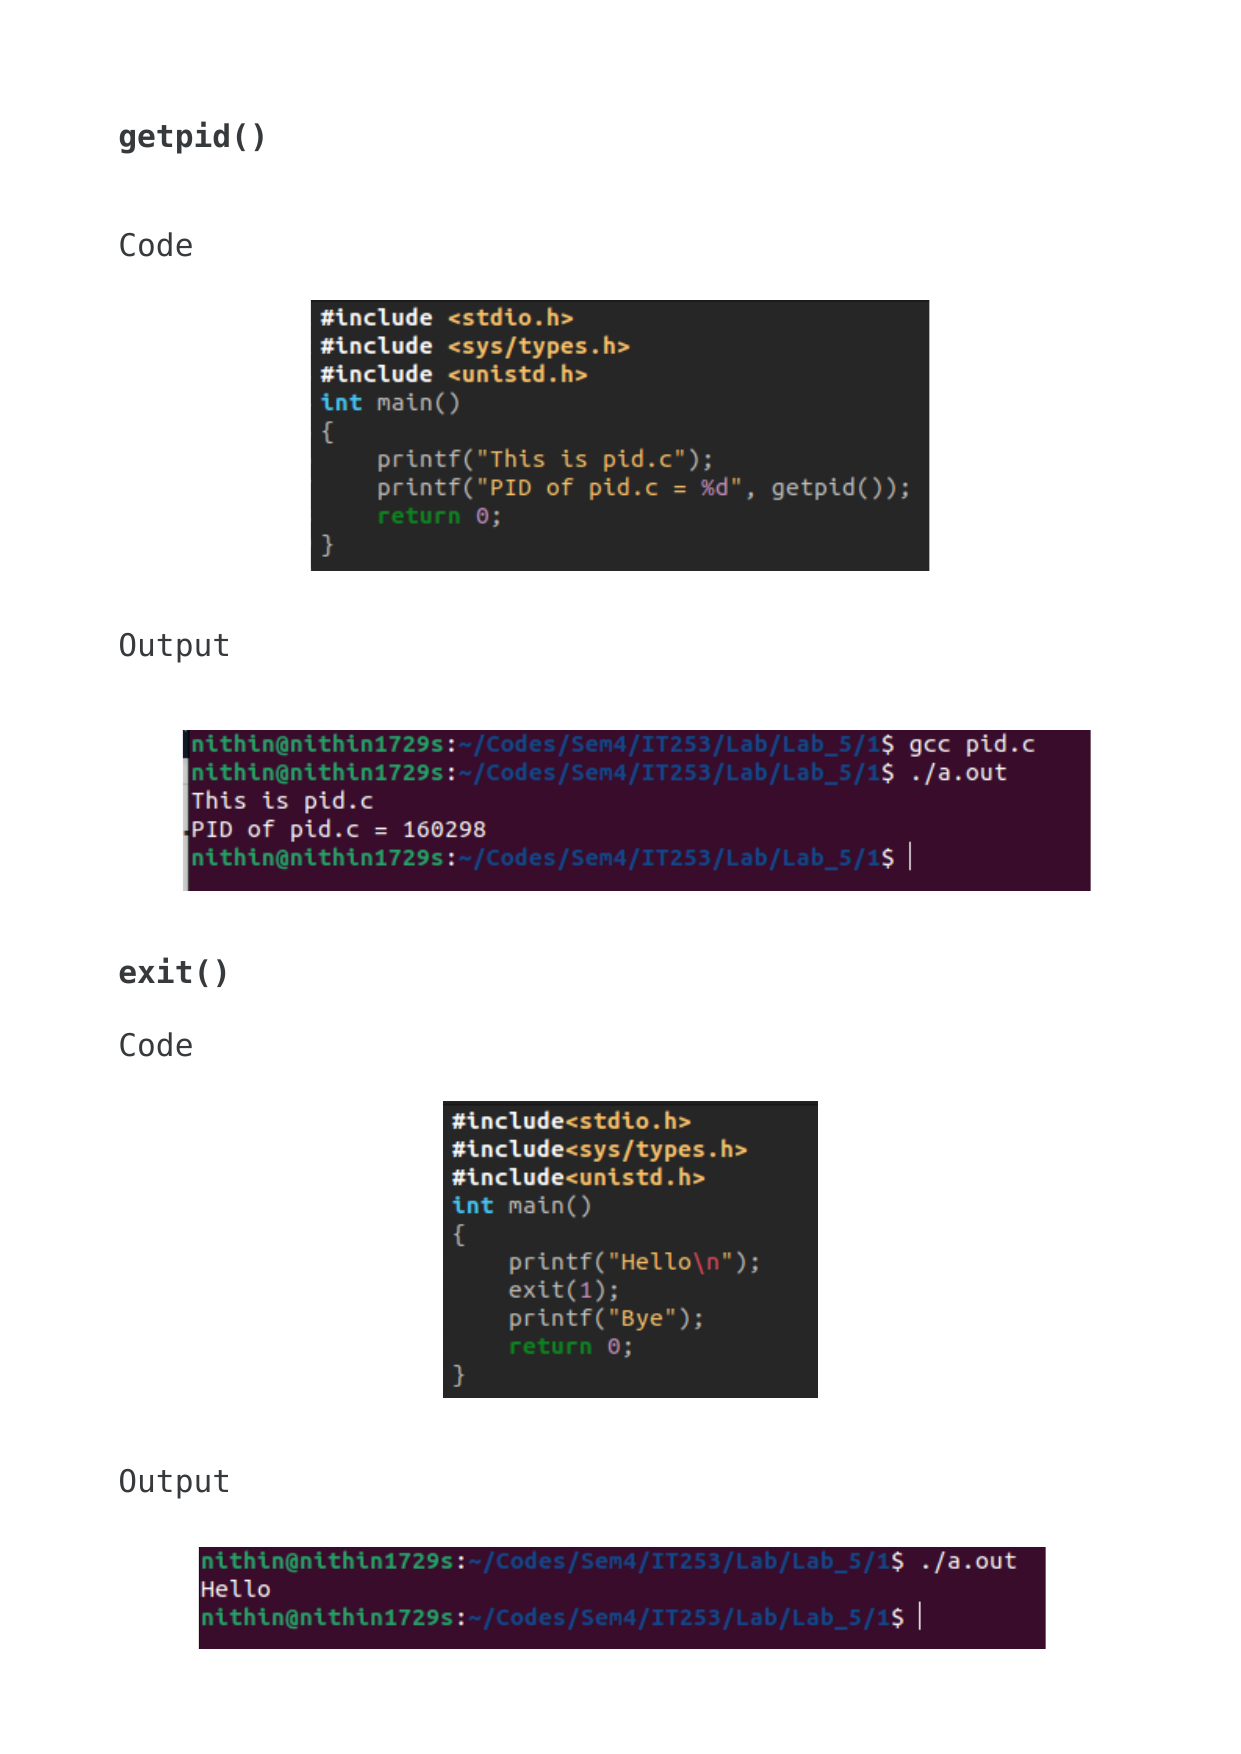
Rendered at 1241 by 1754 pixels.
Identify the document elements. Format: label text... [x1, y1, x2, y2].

picture [443, 1101, 818, 1398]
text Code [118, 1027, 1122, 1063]
picture [310, 300, 930, 571]
text exit() [118, 954, 1122, 991]
text getpid() [118, 118, 1122, 154]
picture [198, 1547, 1046, 1649]
text Output [118, 1463, 1122, 1499]
text Output [118, 627, 1122, 663]
text Code [118, 227, 1122, 263]
picture [182, 730, 1091, 891]
